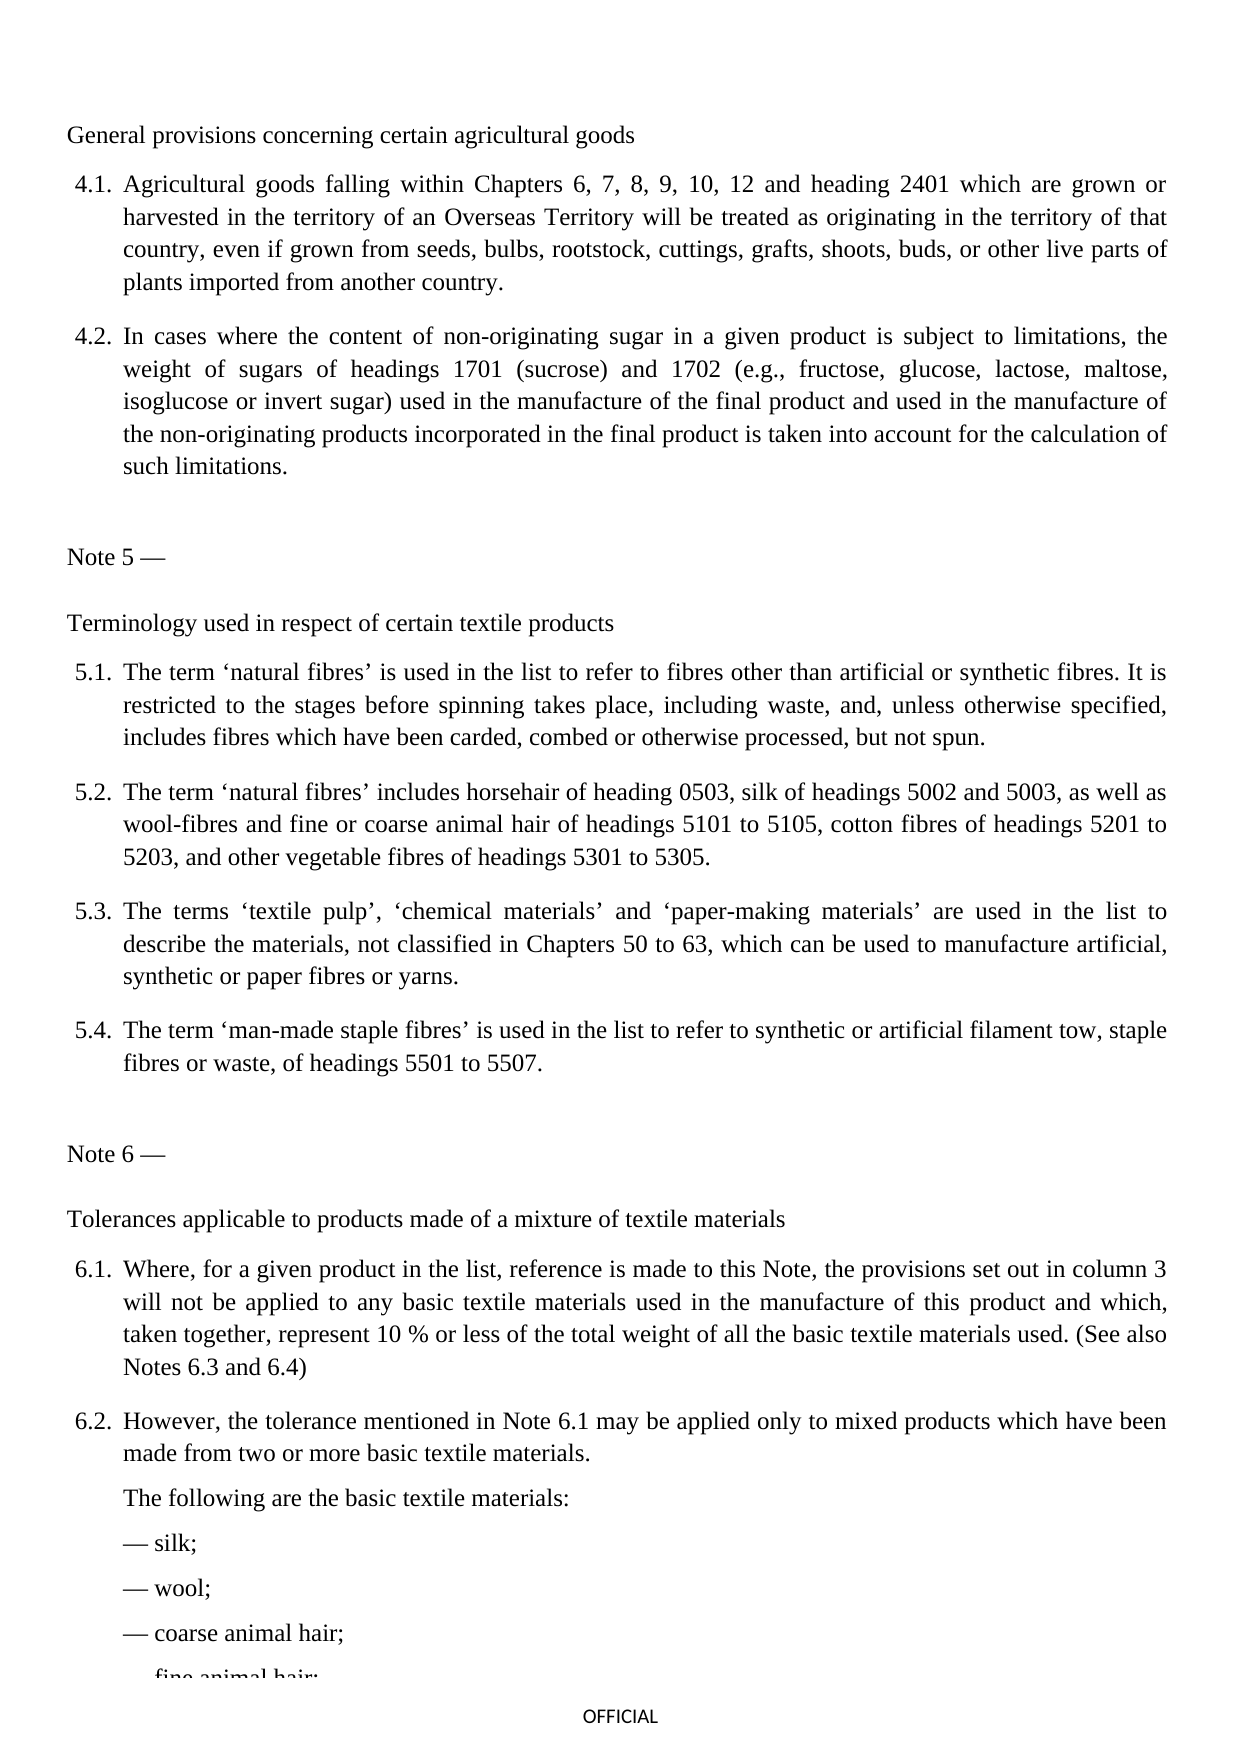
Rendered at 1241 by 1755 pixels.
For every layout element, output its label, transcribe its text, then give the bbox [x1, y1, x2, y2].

table_header The term ‘man-made staple fibres’ is used in the list to refer to synthetic or artificial filament tow, staple fibres or waste, of headings 5501 to 5507. [116, 996, 1171, 1080]
text Tolerances applicable to products made of a mixture of textile materials [67, 1201, 1172, 1233]
table_header 4.2. [67, 302, 114, 483]
table_header The term ‘natural fibres’ is used in the list to refer to fibres other than artificial or synthetic fibres. It is restricted to the stages before spinning takes place, including waste, and, unless otherwise specified, includes fibres which have been carded, combed or otherwise processed, but not spun. [116, 638, 1171, 754]
table_header Agricultural goods falling within Chapters 6, 7, 8, 9, 10, 12 and heading 2401 which are grown or harvested in the territory of an Overseas Territory will be treated as originating in the territory of that country, even if grown from seeds, bulbs, rootstock, cuttings, grafts, shoots, buds, or other live parts of plants imported from another country. [116, 150, 1171, 299]
table_header 4.1. [67, 150, 114, 299]
table_header Where, for a given product in the list, reference is made to this Note, the provisions set out in column 3 will not be applied to any basic textile materials used in the manufacture of this product and which, taken together, represent 10 % or less of the total weight of all the basic textile materials used. (See also Notes 6.3 and 6.4) [116, 1235, 1171, 1383]
table_header 6.1. [67, 1235, 114, 1383]
table_header 5.2. [67, 758, 114, 874]
table_header In cases where the content of non-originating sugar in a given product is subject to limitations, the weight of sugars of headings 1701 (sucrose) and 1702 (e.g., fructose, glucose, lactose, maltose, isoglucose or invert sugar) used in the manufacture of the final product and used in the manufacture of the non-originating products incorporated in the final product is taken into account for the calculation of such limitations. [116, 302, 1171, 483]
text General provisions concerning certain agricultural goods [67, 116, 1172, 149]
table_header 5.4. [67, 996, 114, 1080]
table_header The term ‘natural fibres’ includes horsehair of heading 0503, silk of headings 5002 and 5003, as well as wool-fibres and fine or coarse animal hair of headings 5101 to 5105, cotton fibres of headings 5201 to 5203, and other vegetable fibres of headings 5301 to 5305. [116, 758, 1171, 874]
table_header 5.1. [67, 638, 114, 754]
text Terminology used in respect of certain textile products [67, 604, 1172, 637]
table_header However, the tolerance mentioned in Note 6.1 may be applied only to mixed products which have been made from two or more basic textile materials. The following are the basic textile materials: — silk; — wool; — coarse animal hair; — fine animal hair; — horsehair; — cotton; — paper-making materials and paper; — flax; — true hemp; — jute and other textile bast fibres; — sisal and other textile fibres of the genus Agave; — coconut, abaca, ramie and other vegetable textile fibres; — synthetic man-made filaments; — artificial man-made filaments; — current-conducting filaments; — synthetic man-made staple fibres of polypropylene; — synthetic man-made staple fibres of polyester; — synthetic man-made staple fibres of polyamide; — synthetic man-made staple fibres of polyacrylonitrile; — synthetic man-made staple fibres of polyimide; — synthetic man-made staple fibres of polytetrafluoroethylene; — synthetic man-made staple fibres of poly(phenylene sulphide); — synthetic man-made staple fibres of poly(vinyl chloride); — other synthetic man-made staple fibres; — artificial man-made staple fibres of viscose; — other artificial man-made staple fibres; — yarn made of polyurethane segmented with flexible segments of polyether, whether or not gimped; — yarn made of polyurethane segmented with flexible segments of polyester, whether or not gimped; — products of heading 5605 (metallised yarn) incorporating strip consisting of a core of aluminium foil or of a core of plastic film whether or not coated with aluminium powder, of a width not exceeding 5 mm, sandwiched by means of a transparent or coloured adhesive between two layers of plastic film; — other products of heading 5605; — glass fibres; — metal fibres. Example: A yarn, of heading 5205, made from cotton fibres of heading 5203 and synthetic staple fibres of heading 5506, is a mixed yarn. Therefore, non-originating synthetic staple fibres which do not satisfy the origin rules may be used, provided that their total weight does not exceed 10 % of the weight of the yarn. Example: A woollen fabric, of heading 5112, made from woollen yarn of heading 5107 and synthetic yarn of staple fibres of heading 5509, is a mixed fabric. Therefore, synthetic yarn which does not satisfy the origin rules, or woollen yarn which does not satisfy the origin rules, or a combination of the two, may be used, provided that their total weight does not exceed 10 % of the weight of the fabric. Example: Tufted textile fabric, of heading 5802, made from cotton yarn of heading 5205 and cotton fabric of heading 5210, is only a mixed product if the cotton fabric is itself a mixed fabric made from yarns classified in two separate headings, or if the cotton yarns used are themselves mixtures. Example: If the tufted textile fabric concerned had been made from cotton yarn of heading 5205 and synthetic fabric of heading 5407, then, obviously, the yarns used are two separate basic textile materials and the tufted textile fabric is, accordingly, a mixed product. [116, 1387, 1171, 1678]
table_header 6.2. [67, 1387, 114, 1678]
table_header 5.3. [67, 877, 114, 993]
text Note 6 — [67, 1135, 1172, 1167]
table_header The terms ‘textile pulp’, ‘chemical materials’ and ‘paper-making materials’ are used in the list to describe the materials, not classified in Chapters 50 to 63, which can be used to manufacture artificial, synthetic or paper fibres or yarns. [116, 877, 1171, 993]
text Note 5 — [67, 538, 1172, 571]
